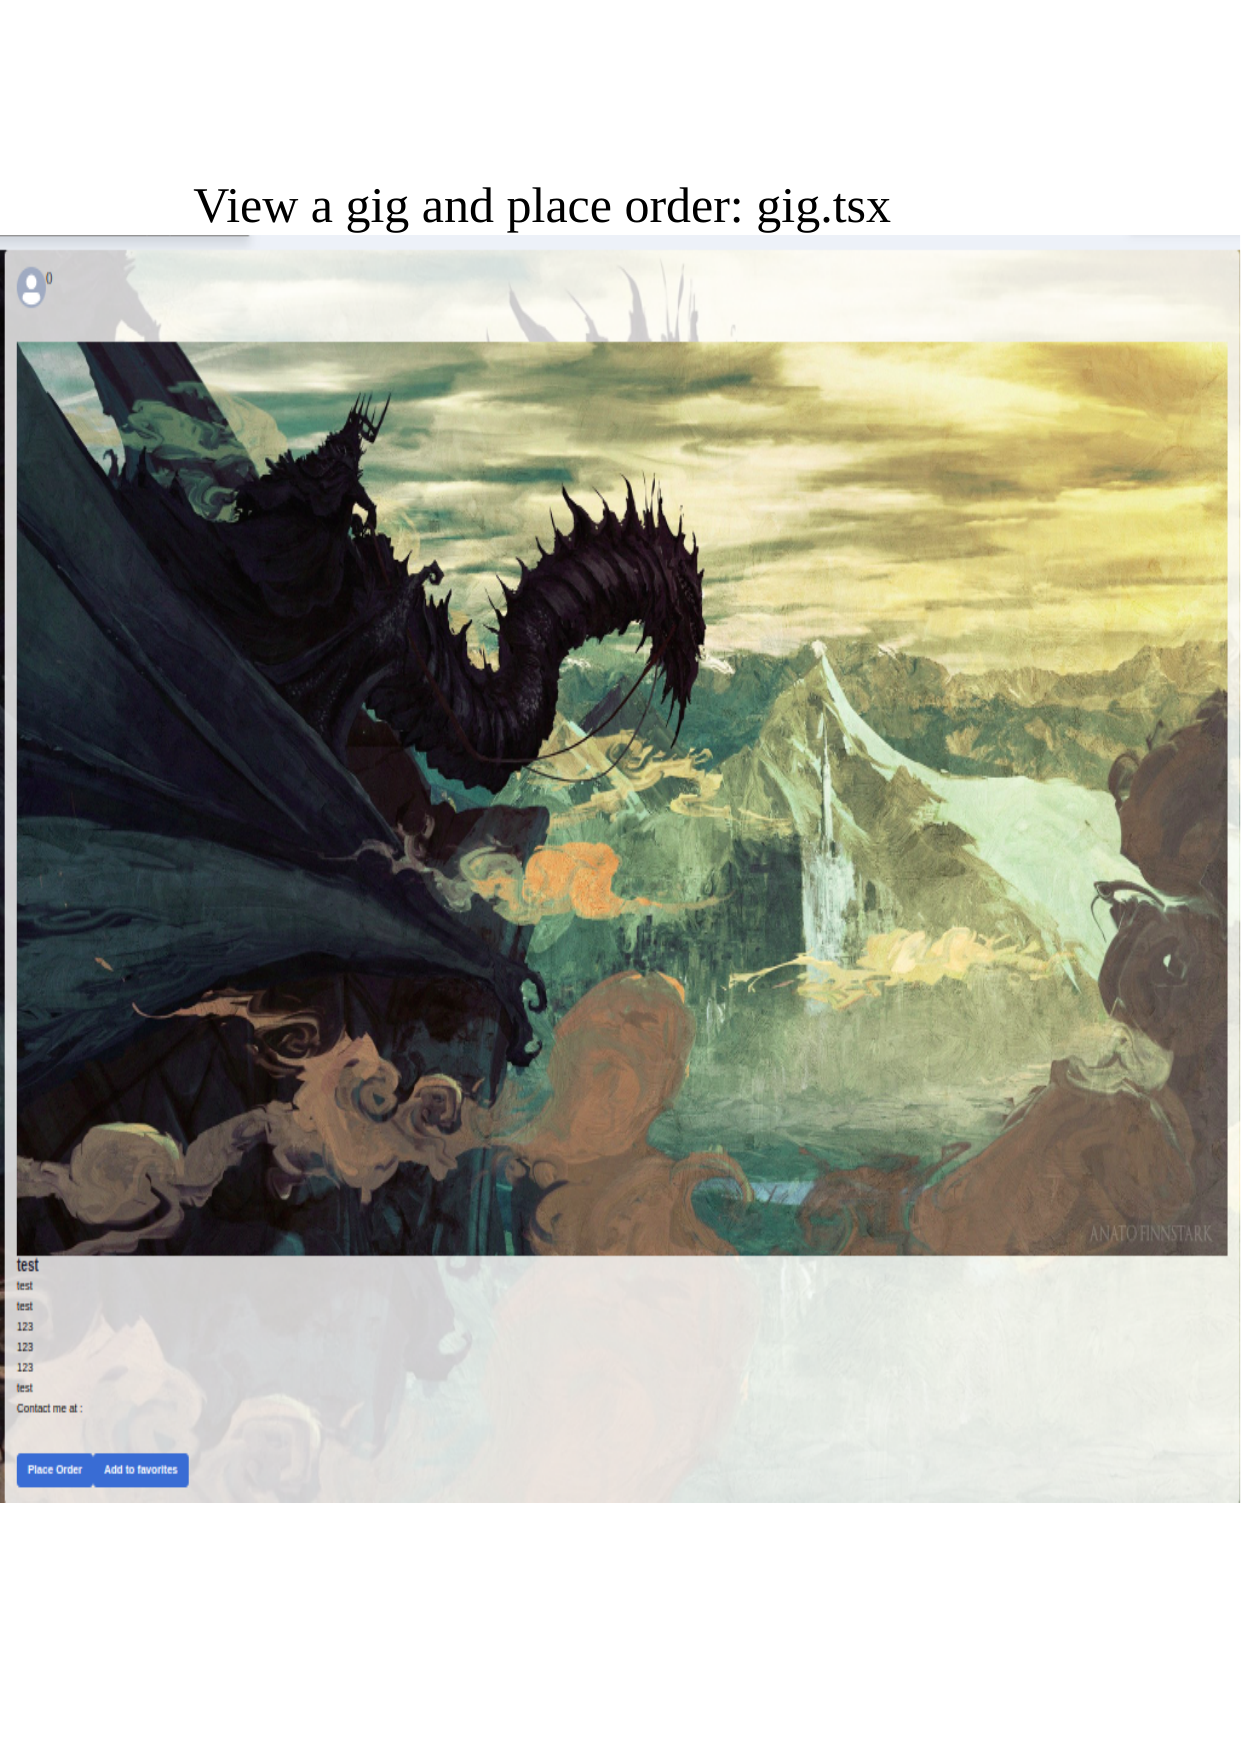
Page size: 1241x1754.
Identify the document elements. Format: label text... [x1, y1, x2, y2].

picture [0, 235, 1241, 1503]
list View a gig and place order: gig.tsx [156, 118, 1122, 233]
list [156, 1503, 1122, 1618]
